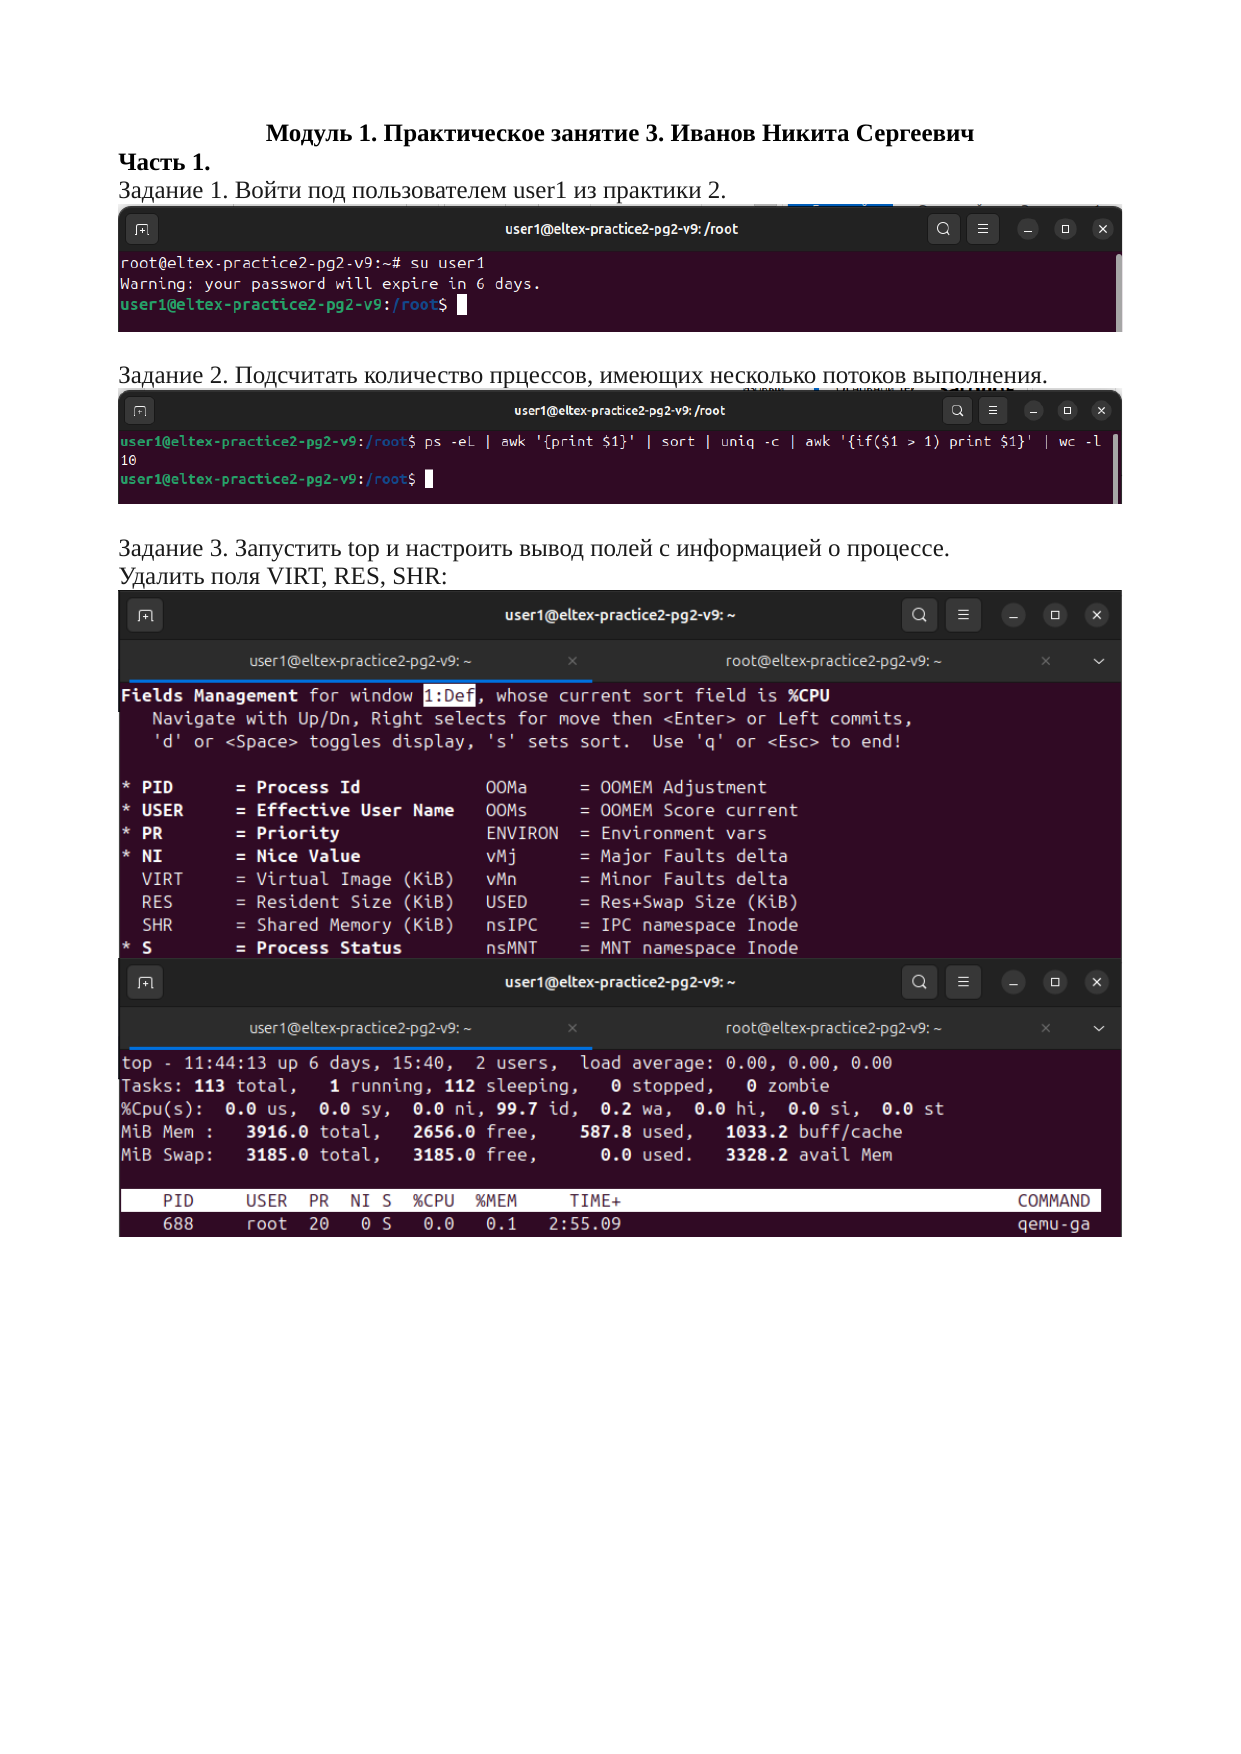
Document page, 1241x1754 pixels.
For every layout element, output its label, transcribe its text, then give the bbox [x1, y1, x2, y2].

text Удалить поля VIRT, RES, SHR: [118, 561, 1122, 590]
picture [118, 590, 1123, 1237]
text Задание 3. Запустить top и настроить вывод полей с информацией о процессе. [118, 533, 1122, 561]
text Задание 1. Войти под пользователем user1 из практики 2. [118, 176, 1122, 204]
picture [118, 388, 1123, 504]
text Задание 2. Подсчитать количество прцессов, имеющих несколько потоков выполнения. [118, 360, 1122, 388]
text Модуль 1. Практическое занятие 3. Иванов Никита Сергеевич [118, 118, 1122, 147]
text Часть 1. [118, 147, 1122, 176]
picture [118, 204, 1123, 332]
